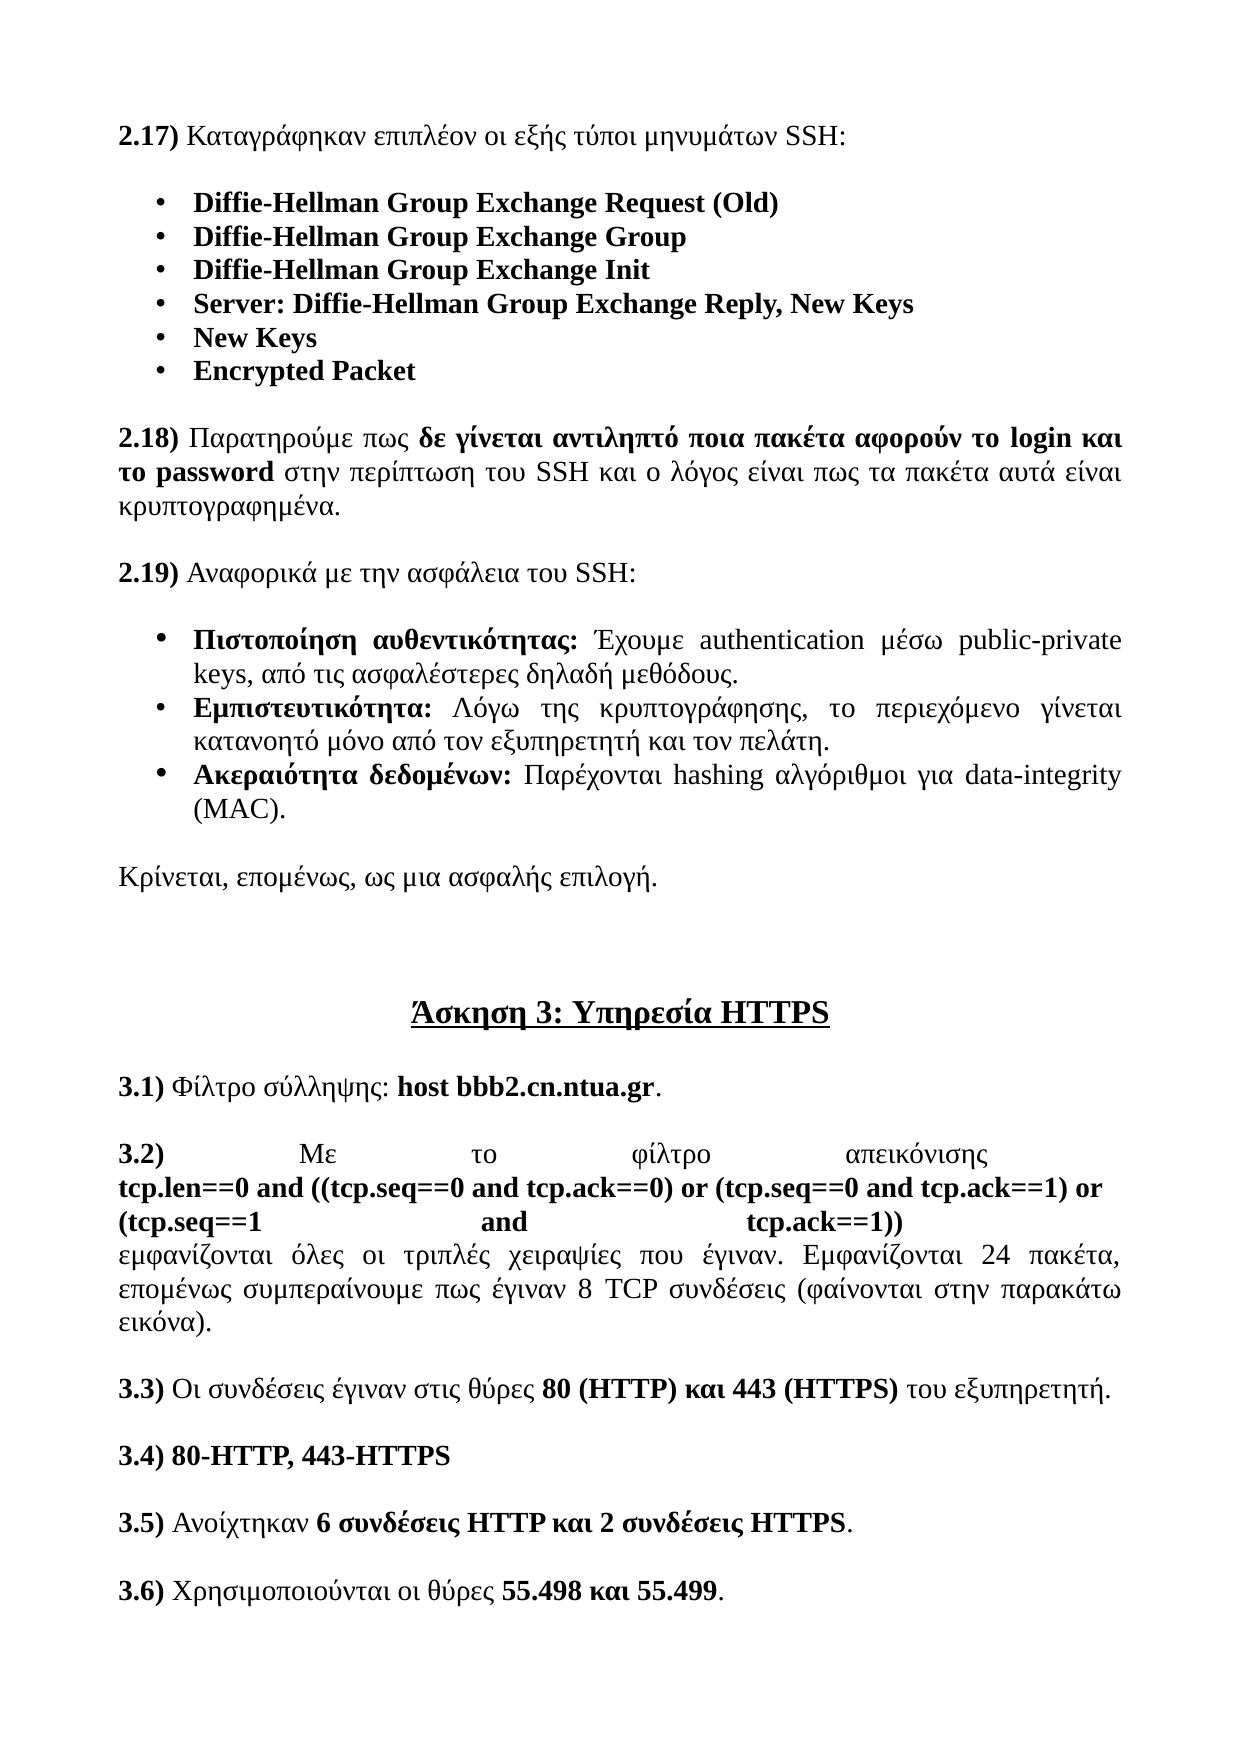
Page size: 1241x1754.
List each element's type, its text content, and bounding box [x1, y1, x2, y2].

text 3.6) Χρησιμοποιούνται οι θύρες 55.498 και 55.499. [118, 1573, 1122, 1606]
text (tcp.seq==1 and tcp.ack==1)) εμφανίζονται όλες οι τριπλές χειραψίες που έγιναν. Εμφανίζονται 24 πακέτα, επομένως συμπεραίνουμε πως έγιναν 8 TCP συνδέσεις (φαίνονται στην παρακάτω εικόνα). [118, 1204, 1122, 1338]
text 2.18) Παρατηρούμε πως δε γίνεται αντιληπτό ποια πακέτα αφορούν το login και το password στην περίπτωση του SSH και ο λόγος είναι πως τα πακέτα αυτά είναι κρυπτογραφημένα. [118, 421, 1122, 521]
text 3.4) 80-HTTP, 443-HTTPS [118, 1438, 1122, 1472]
text 3.5) Ανοίχτηκαν 6 συνδέσεις HTTP και 2 συνδέσεις HTTPS. [118, 1506, 1122, 1539]
list Πιστοποίηση αυθεντικότητας: Έχουμε authentication μέσω public-private keys, από τις ασφαλέστερες δηλαδή μεθόδους. [156, 622, 1122, 690]
list Εμπιστευτικότητα: Λόγω της κρυπτογράφησης, το περιεχόμενο γίνεται κατανοητό μόνο από τον εξυπηρετητή και τον πελάτη. [156, 690, 1122, 757]
list New Keys [156, 320, 1122, 353]
text 2.17) Καταγράφηκαν επιπλέον οι εξής τύποι μηνυμάτων SSH: [118, 118, 1122, 152]
text 3.2) Με το φίλτρο απεικόνισης tcp.len==0 and ((tcp.seq==0 and tcp.ack==0) or (tcp.seq==0 and tcp.ack==1) or [118, 1137, 1122, 1204]
text Κρίνεται, επομένως, ως μια ασφαλής επιλογή. [118, 859, 1122, 892]
text 3.1) Φίλτρο σύλληψης: host bbb2.cn.ntua.gr. [118, 1069, 1122, 1103]
list Encrypted Packet [156, 353, 1122, 387]
text 2.19) Αναφορικά με την ασφάλεια του SSH: [118, 555, 1122, 588]
list Diffie-Hellman Group Exchange Group [156, 219, 1122, 252]
list Server: Diffie-Hellman Group Exchange Reply, New Keys [156, 286, 1122, 320]
list Ακεραιότητα δεδομένων: Παρέχονται hashing αλγόριθμοι για data-integrity (MAC). [156, 757, 1122, 825]
list Diffie-Hellman Group Exchange Request (Old) [156, 185, 1122, 219]
text 3.3) Οι συνδέσεις έγιναν στις θύρες 80 (HTTP) και 443 (HTTPS) του εξυπηρετητή. [118, 1371, 1122, 1405]
list Diffie-Hellman Group Exchange Init [156, 252, 1122, 286]
text Άσκηση 3: Υπηρεσία HTTPS [118, 993, 1122, 1031]
